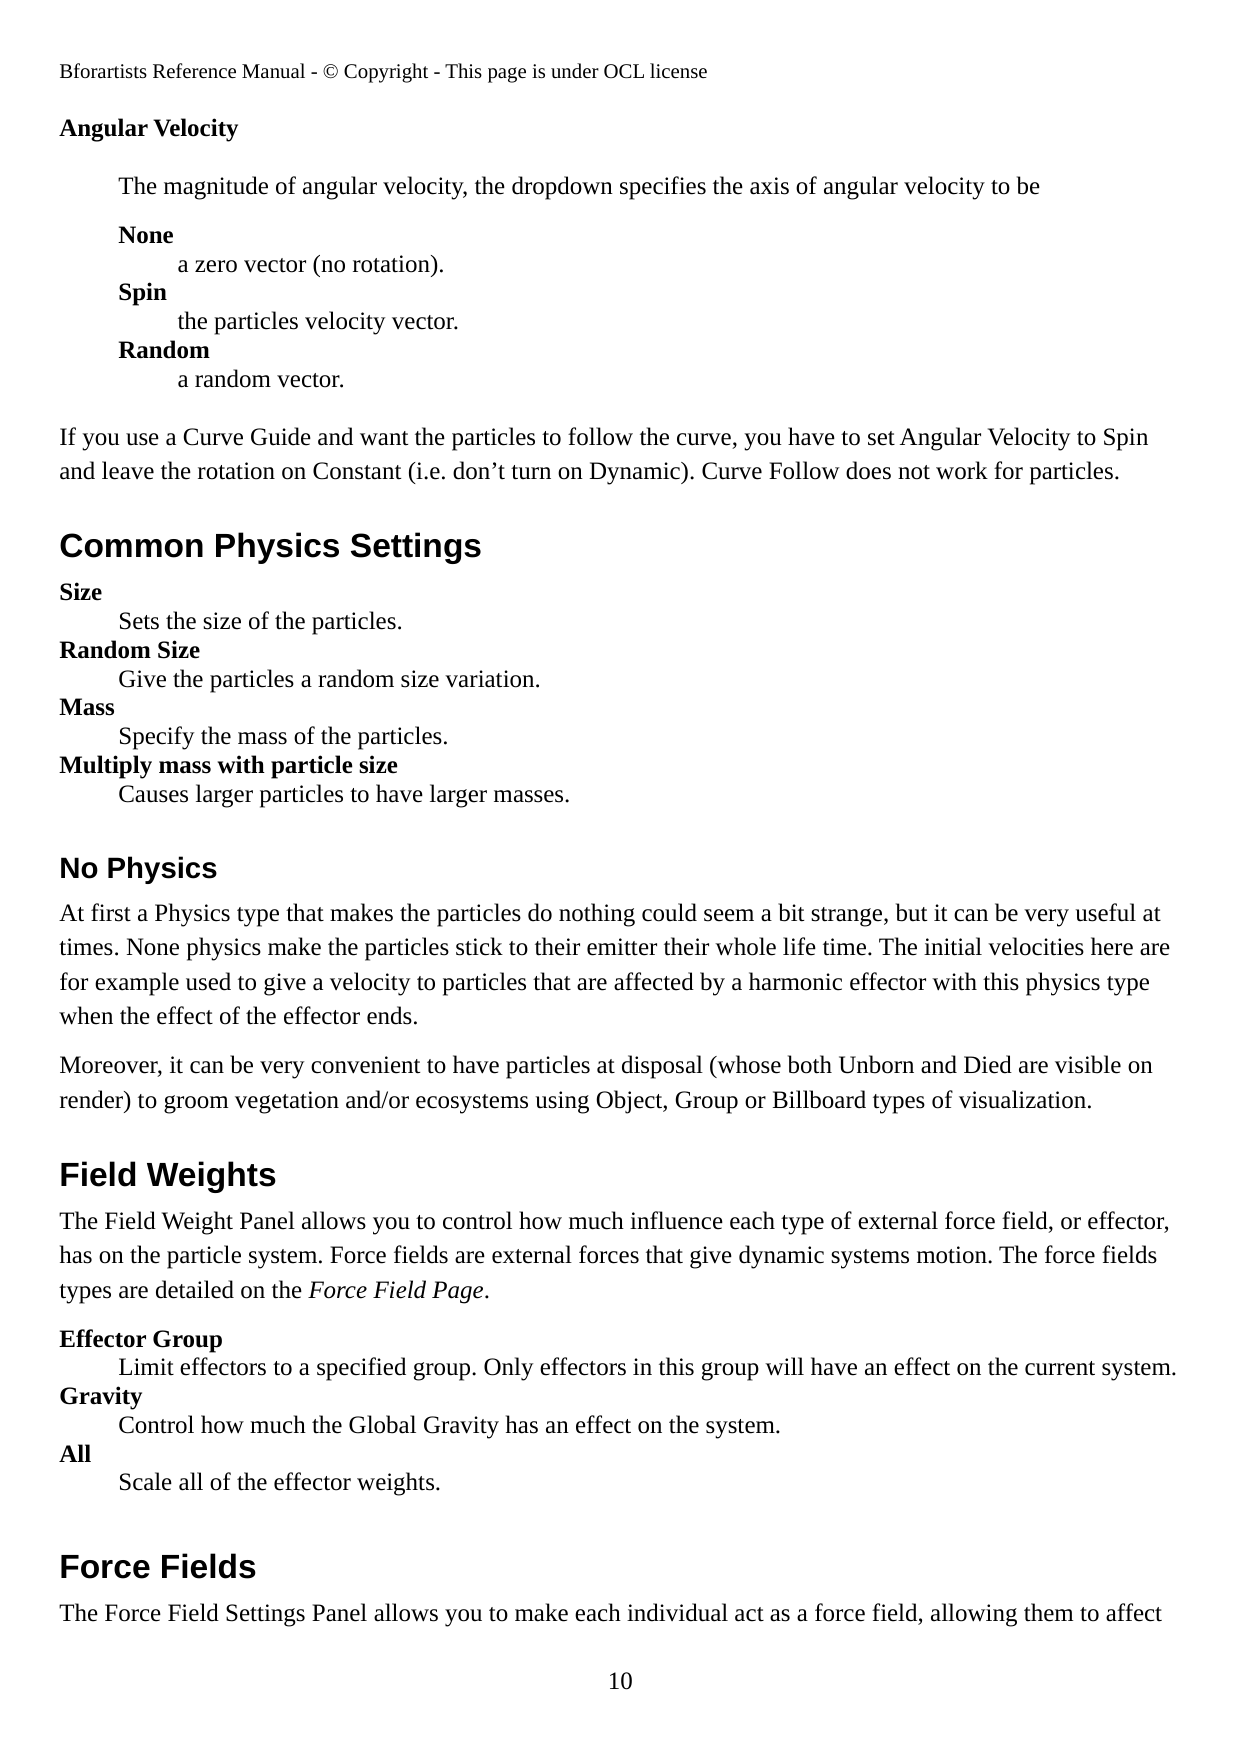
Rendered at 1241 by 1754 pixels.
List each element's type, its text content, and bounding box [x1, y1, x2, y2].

list Control how much the Global Gravity has an effect on the system. [118, 1410, 1181, 1439]
text The Field Weight Panel allows you to control how much influence each type of external force field, or effector, has on the particle system. Force fields are external forces that give dynamic systems motion. The force fields types are detailed on the Force Field Page. [59, 1206, 1181, 1303]
text The magnitude of angular velocity, the dropdown specifies the axis of angular velocity to be [118, 171, 1181, 199]
list Specify the mass of the particles. [118, 721, 1181, 750]
subtitle Spin [118, 277, 1181, 306]
list a random vector. [177, 364, 1181, 392]
text Moreover, it can be very convenient to have particles at disposal (whose both Unborn and Died are visible on render) to groom vegetation and/or ecosystems using Object, Group or Billboard types of visualization. [59, 1050, 1181, 1113]
list Sets the size of the particles. [118, 606, 1181, 635]
subtitle Multiply mass with particle size [59, 750, 1181, 779]
list the particles velocity vector. [177, 306, 1181, 335]
subtitle Size [59, 577, 1181, 606]
text The Force Field Settings Panel allows you to make each individual act as a force field, allowing them to affect [59, 1598, 1181, 1626]
subtitle Gravity [59, 1381, 1181, 1410]
subtitle Common Physics Settings [59, 526, 1181, 565]
subtitle Force Fields [59, 1547, 1181, 1585]
subtitle Mass [59, 692, 1181, 721]
list Scale all of the effector weights. [118, 1467, 1181, 1496]
list Causes larger particles to have larger masses. [118, 779, 1181, 807]
text If you use a Curve Guide and want the particles to follow the curve, you have to set Angular Velocity to Spin and leave the rotation on Constant (i.e. don’t turn on Dynamic). Curve Follow does not work for particles. [59, 422, 1181, 485]
subtitle Angular Velocity [59, 113, 1181, 141]
list a zero vector (no rotation). [177, 249, 1181, 277]
subtitle All [59, 1439, 1181, 1467]
subtitle Random Size [59, 635, 1181, 664]
list Limit effectors to a specified group. Only effectors in this group will have an effect on the current system. [118, 1352, 1181, 1381]
subtitle None [118, 220, 1181, 249]
subtitle Field Weights [59, 1154, 1181, 1193]
subtitle Random [118, 335, 1181, 364]
subtitle No Physics [59, 851, 1181, 885]
subtitle Effector Group [59, 1324, 1181, 1352]
list Give the particles a random size variation. [118, 664, 1181, 692]
text At first a Physics type that makes the particles do nothing could seem a bit strange, but it can be very useful at times. None physics make the particles stick to their emitter their whole life time. The initial velocities here are for example used to give a velocity to particles that are affected by a harmonic effector with this physics type when the effect of the effector ends. [59, 898, 1181, 1030]
